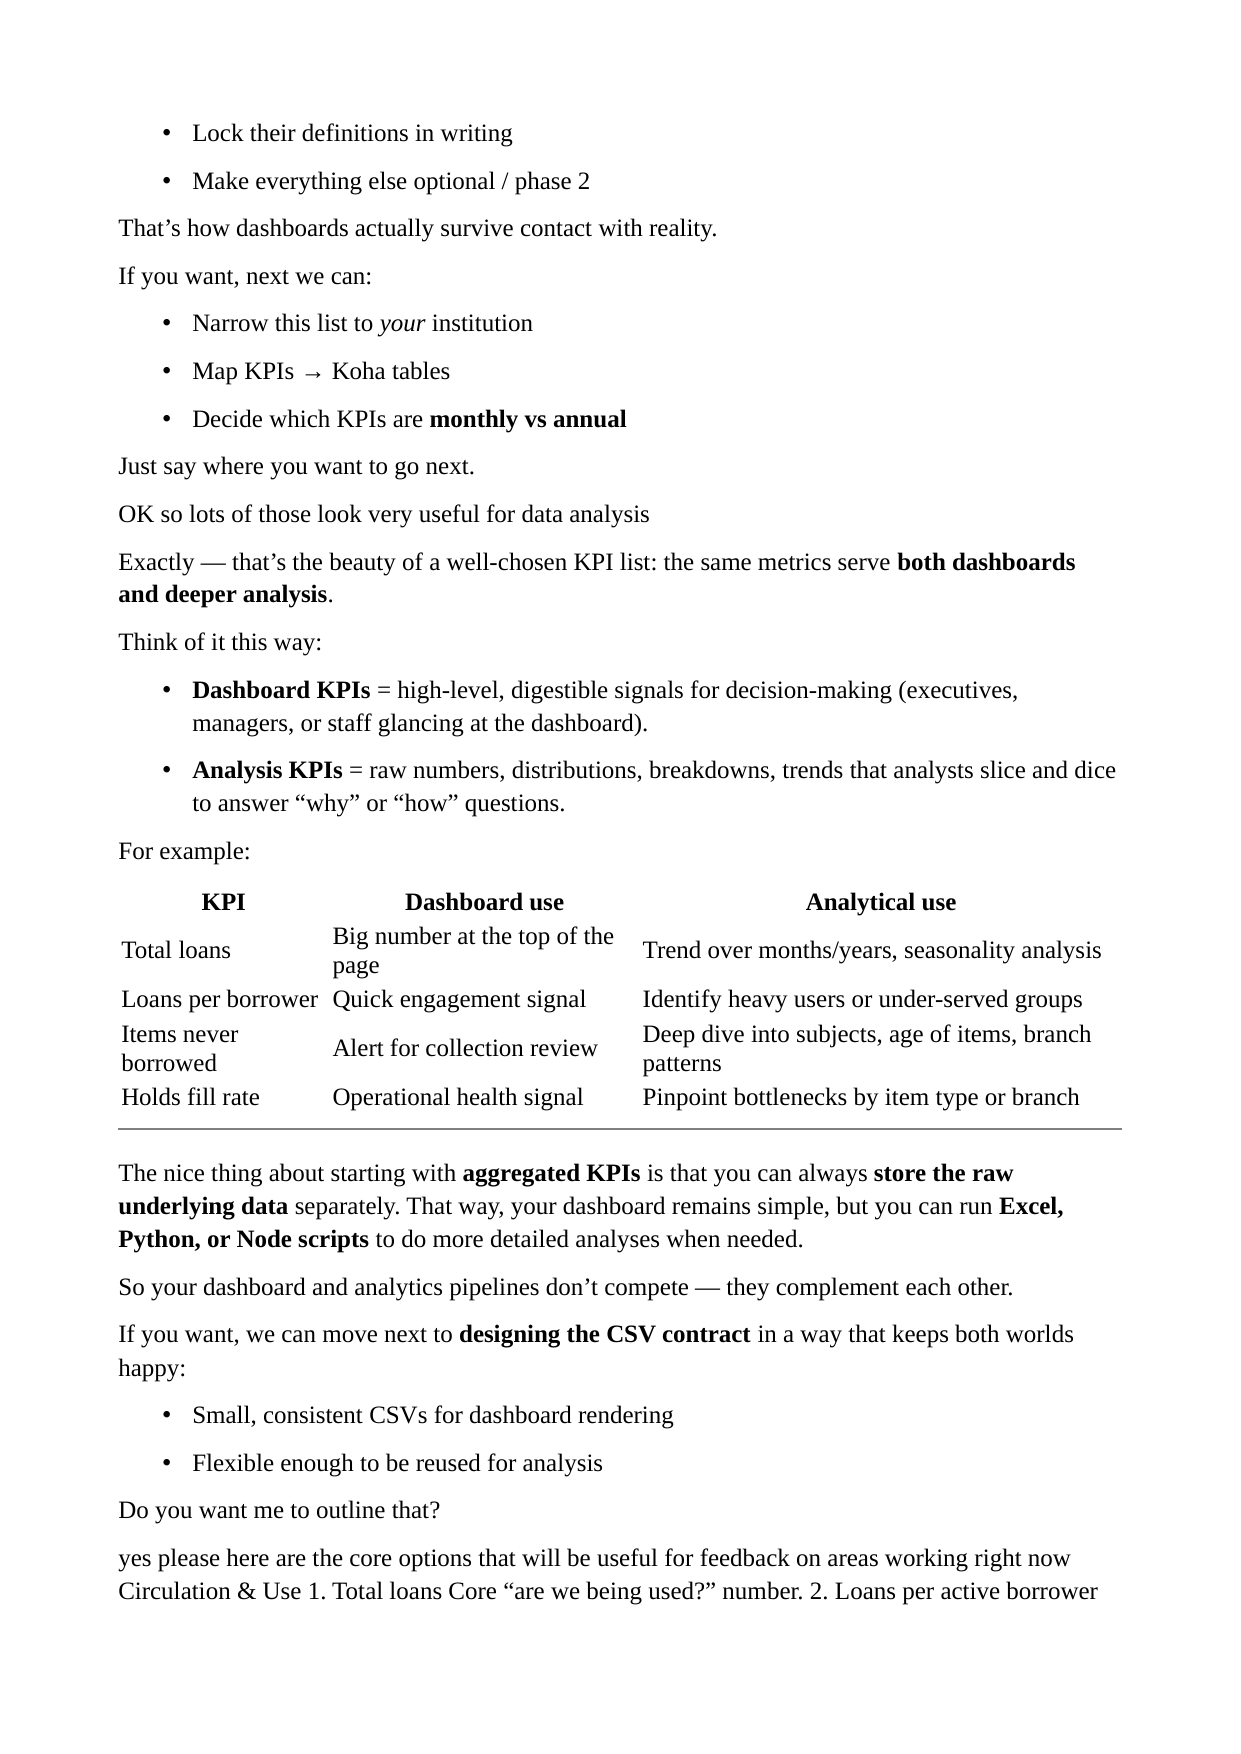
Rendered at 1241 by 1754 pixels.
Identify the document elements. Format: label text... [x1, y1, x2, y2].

list Flexible enough to be reused for analysis [162, 1448, 1122, 1477]
table_cell Quick engagement signal [329, 982, 639, 1016]
table_cell Alert for collection review [329, 1016, 639, 1079]
table_cell Pinpoint bottlenecks by item type or branch [640, 1080, 1122, 1114]
list Map KPIs → Koha tables [162, 356, 1122, 385]
table_cell Identify heavy users or under-served groups [640, 982, 1122, 1016]
text The nice thing about starting with aggregated KPIs is that you can always store the raw underlying data separately. That way, your dashboard remains simple, but you can run Excel, Python, or Node scripts to do more detailed analyses when needed. [118, 1158, 1122, 1253]
table_cell Holds fill rate [118, 1080, 329, 1114]
text Do you want me to outline that? [118, 1495, 1122, 1524]
list Lock their definitions in writing [162, 118, 1122, 147]
list Dashboard KPIs = high-level, digestible signals for decision-making (executives, managers, or staff glancing at the dashboard). [162, 675, 1122, 737]
table_cell Operational health signal [329, 1080, 639, 1114]
table_header Analytical use [640, 884, 1122, 918]
table_cell Total loans [118, 918, 329, 982]
table_header KPI [118, 884, 329, 918]
list Make everything else optional / phase 2 [162, 166, 1122, 194]
table_cell Loans per borrower [118, 982, 329, 1016]
table_header Dashboard use [329, 884, 639, 918]
table_cell Trend over months/years, seasonality analysis [640, 918, 1122, 982]
table_cell Big number at the top of the page [329, 918, 639, 982]
text That’s how dashboards actually survive contact with reality. [118, 213, 1122, 242]
table_cell Items never borrowed [118, 1016, 329, 1079]
text So your dashboard and analytics pipelines don’t compete — they complement each other. [118, 1272, 1122, 1301]
text yes please here are the core options that will be useful for feedback on areas working right now Circulation & Use 1. Total loans Core “are we being used?” number. 2. Loans per active borrower [118, 1543, 1122, 1605]
list Decide which KPIs are monthly vs annual [162, 404, 1122, 432]
text Think of it this way: [118, 627, 1122, 656]
text For example: [118, 836, 1122, 865]
list Analysis KPIs = raw numbers, distributions, breakdowns, trends that analysts slice and dice to answer “why” or “how” questions. [162, 755, 1122, 817]
text Just say where you want to go next. [118, 451, 1122, 480]
list Narrow this list to your institution [162, 308, 1122, 337]
text If you want, next we can: [118, 261, 1122, 290]
text Exactly — that’s the beauty of a well-chosen KPI list: the same metrics serve both dashboards and deeper analysis. [118, 547, 1122, 608]
text If you want, we can move next to designing the CSV contract in a way that keeps both worlds happy: [118, 1319, 1122, 1381]
table_cell Deep dive into subjects, age of items, branch patterns [640, 1016, 1122, 1079]
list Small, consistent CSVs for dashboard rendering [162, 1400, 1122, 1429]
text OK so lots of those look very useful for data analysis [118, 499, 1122, 528]
